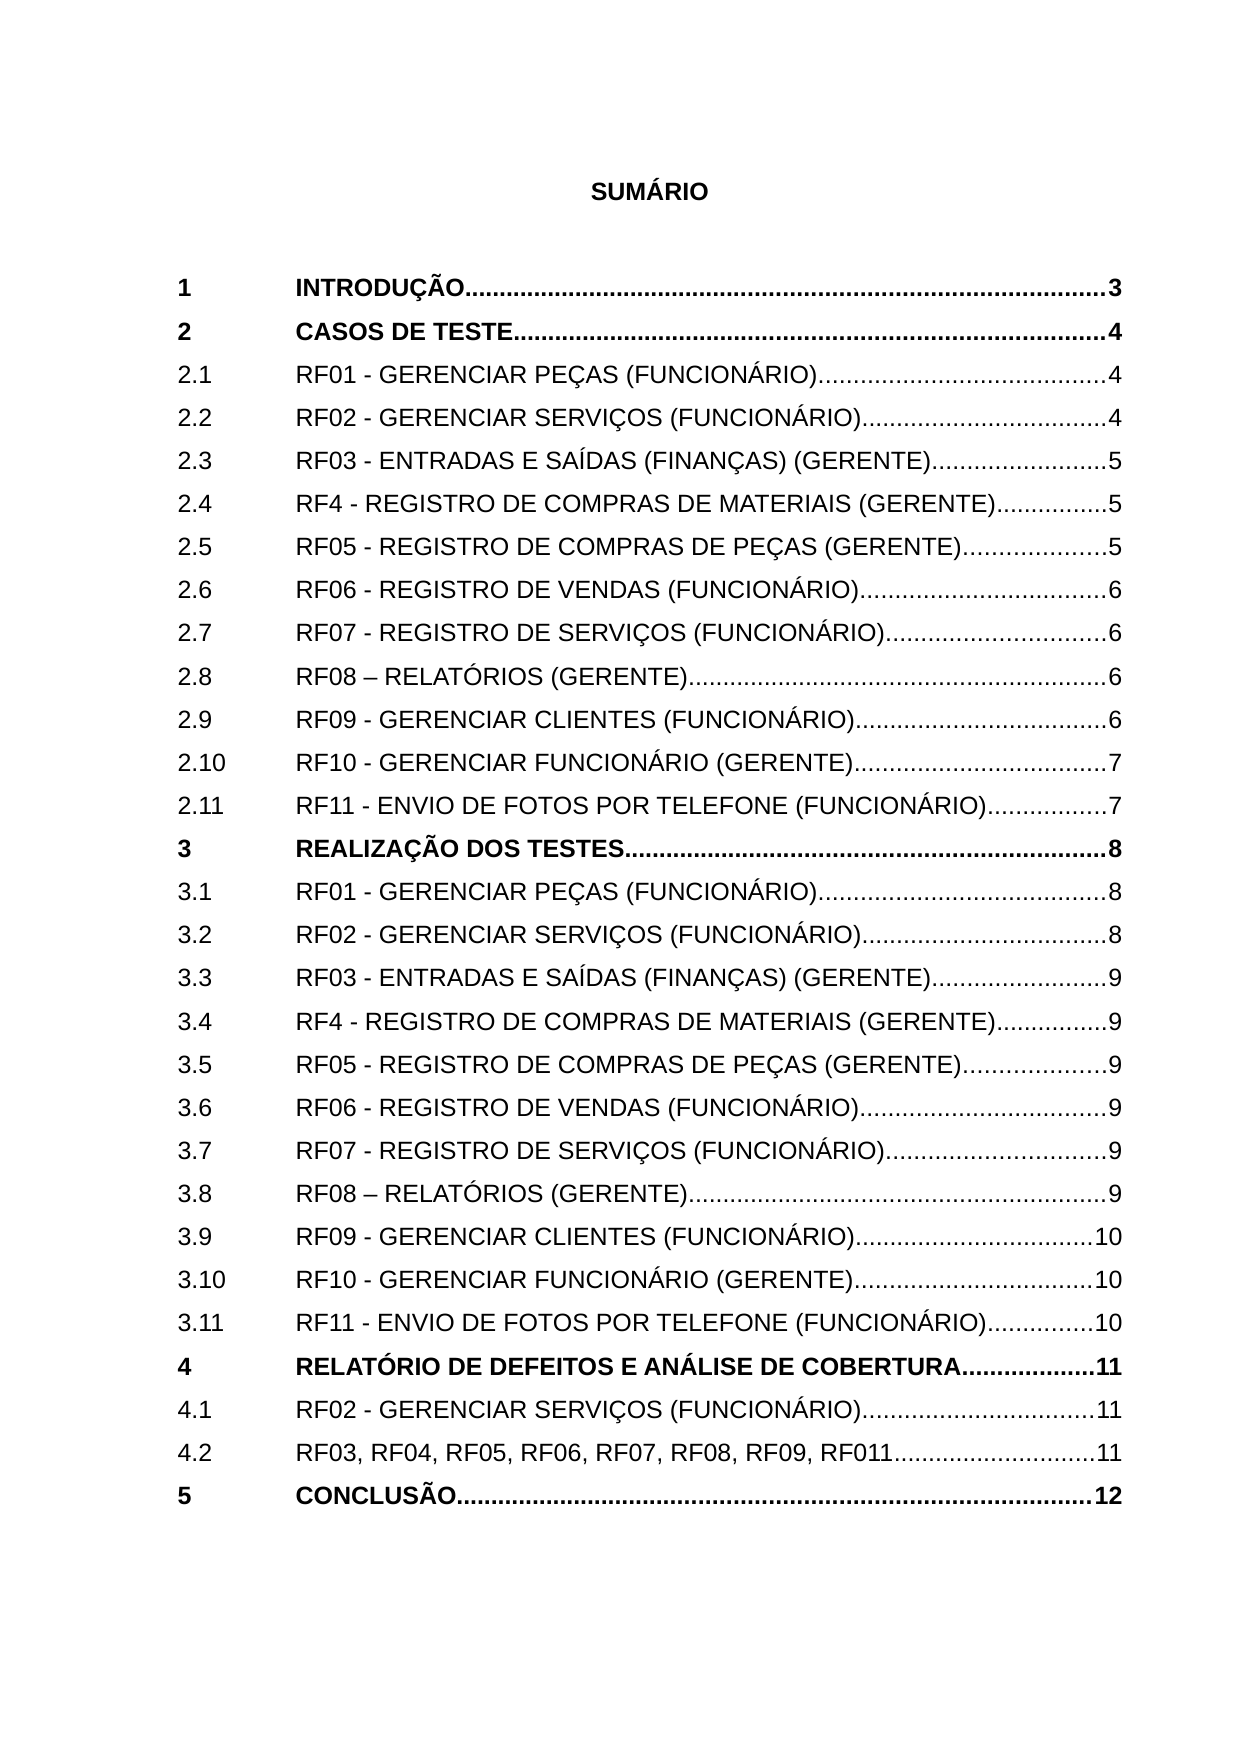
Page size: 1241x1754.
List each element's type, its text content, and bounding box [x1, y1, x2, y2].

text 2.3 RF03 - Entradas e Saídas (finanças) (Gerente) 5 [177, 446, 1122, 475]
text 3.3 RF03 - Entradas e Saídas (finanças) (Gerente) 9 [177, 963, 1122, 992]
text 2 Casos de teste 4 [177, 317, 1122, 345]
text 2.5 RF05 - Registro de compras de peças (gerente) 5 [177, 532, 1122, 561]
text 3.7 rf07 - Registro de serviços (funcionário) 9 [177, 1136, 1122, 1165]
text 3.5 RF05 - Registro de compras de peças (gerente) 9 [177, 1050, 1122, 1078]
text sumário [177, 177, 1122, 206]
text 2.6 rf06 - Registro de vendas (funcionário) 6 [177, 575, 1122, 604]
text 3.9 RF09 - Gerenciar Clientes (Funcionário) 10 [177, 1222, 1122, 1251]
text 3 Realização dos testes 8 [177, 834, 1122, 863]
text 2.7 rf07 - Registro de serviços (funcionário) 6 [177, 618, 1122, 647]
text 3.10 RF10 - Gerenciar Funcionário (Gerente) 10 [177, 1265, 1122, 1294]
text 1 introdução 3 [177, 273, 1122, 302]
text 2.11 RF11 - Envio de Fotos por Telefone (Funcionário) 7 [177, 791, 1122, 820]
text 3.2 RF02 - Gerenciar Serviços (Funcionário) 8 [177, 920, 1122, 949]
text 3.6 rf06 - Registro de vendas (funcionário) 9 [177, 1093, 1122, 1122]
text 2.9 RF09 - Gerenciar Clientes (Funcionário) 6 [177, 705, 1122, 733]
text 2.4 RF4 - Registro de compras de materiais (GERENTE) 5 [177, 489, 1122, 518]
text 4 Relatório de defeitos e análise de cobertura 11 [177, 1352, 1122, 1380]
text 3.11 RF11 - Envio de Fotos por Telefone (Funcionário) 10 [177, 1308, 1122, 1337]
text 4.2 RF03, RF04, RF05, RF06, RF07, RF08, RF09, RF011 11 [177, 1438, 1122, 1467]
text 2.8 rf08 – relatórios (gerente) 6 [177, 662, 1122, 690]
text 5 Conclusão 12 [177, 1481, 1122, 1510]
text 3.1 RF01 - Gerenciar Peças (Funcionário) 8 [177, 877, 1122, 906]
text 2.1 RF01 - Gerenciar Peças (Funcionário) 4 [177, 360, 1122, 388]
text 2.2 RF02 - Gerenciar Serviços (Funcionário) 4 [177, 403, 1122, 432]
text 3.4 RF4 - Registro de compras de materiais (GERENTE) 9 [177, 1007, 1122, 1035]
text 3.8 rf08 – relatórios (gerente) 9 [177, 1179, 1122, 1208]
text 2.10 RF10 - Gerenciar Funcionário (Gerente) 7 [177, 748, 1122, 777]
text 4.1 RF02 - Gerenciar Serviços (Funcionário) 11 [177, 1395, 1122, 1423]
